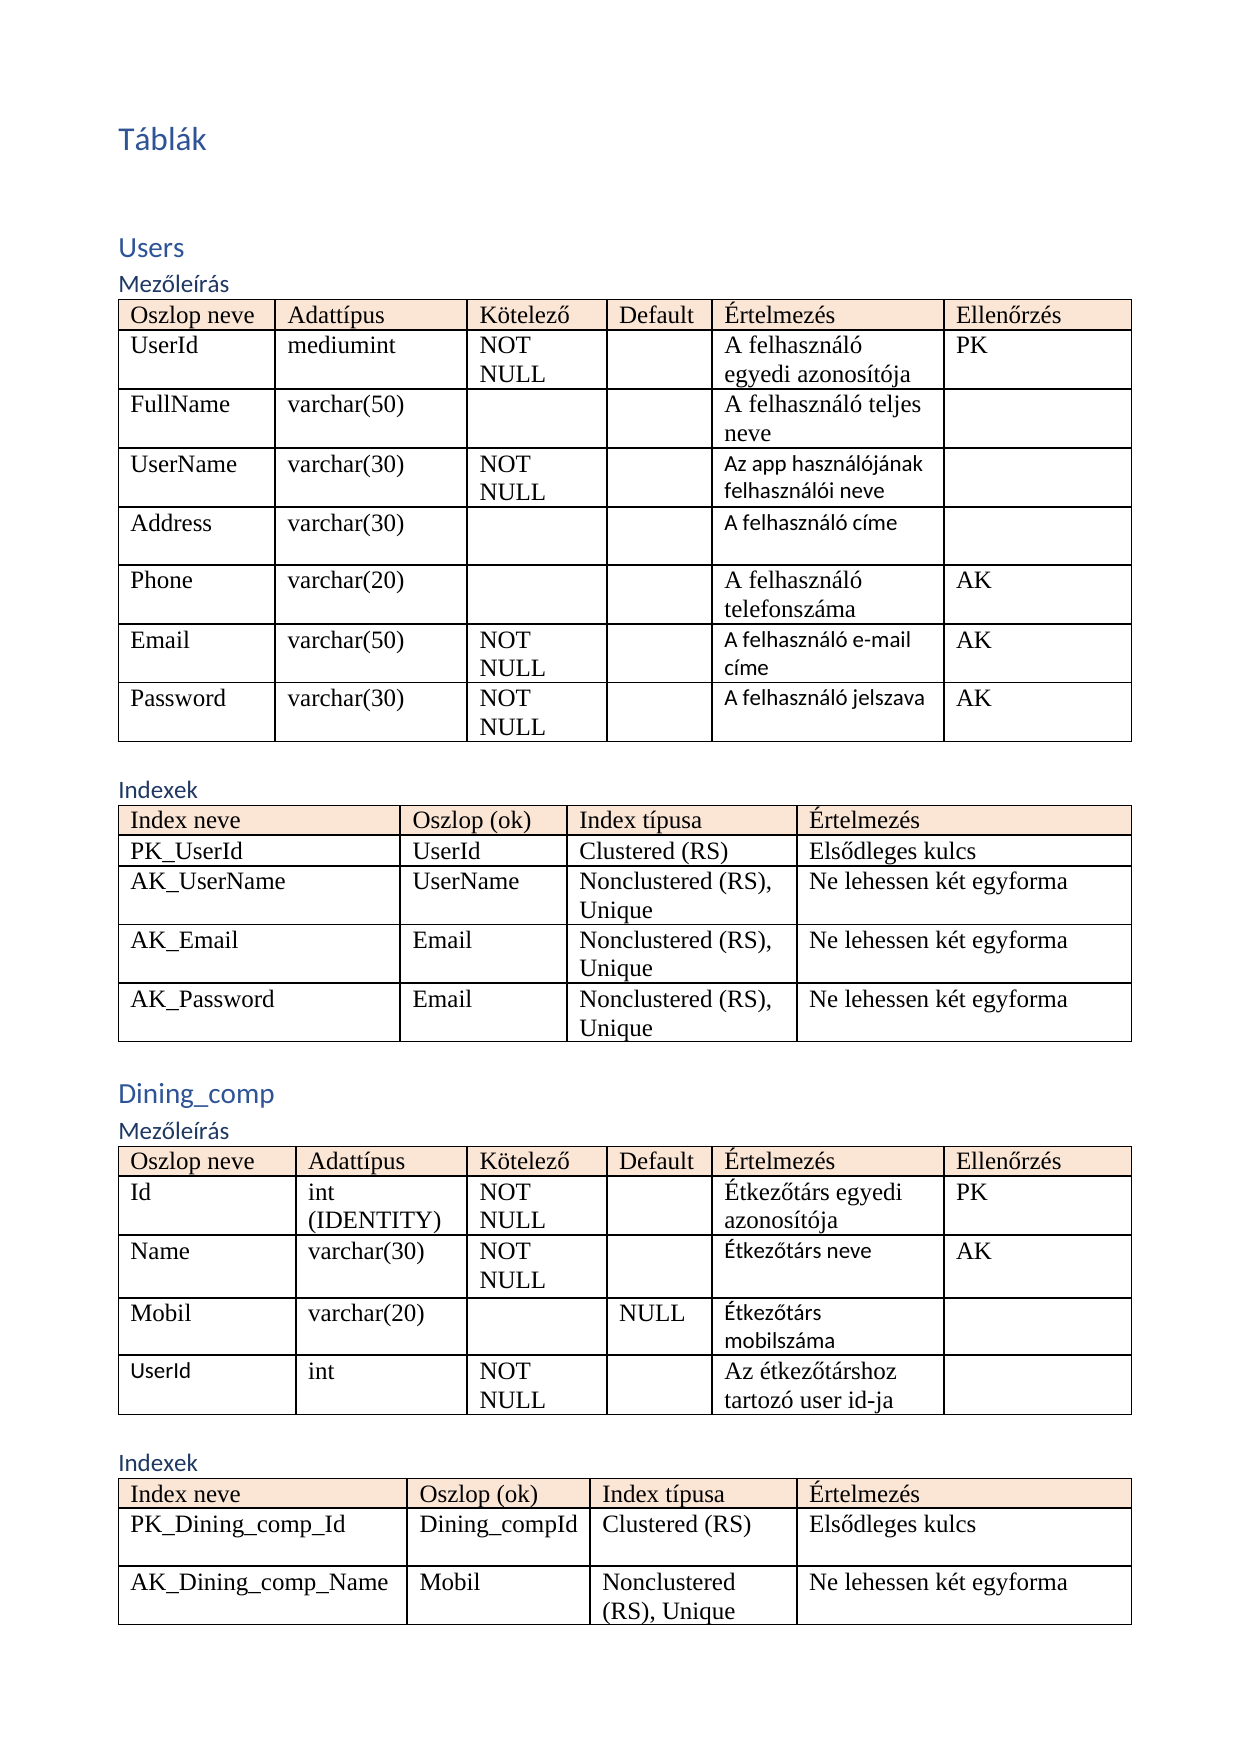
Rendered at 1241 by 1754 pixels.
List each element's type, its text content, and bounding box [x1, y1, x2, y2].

table_cell varchar(20) [297, 1299, 466, 1354]
table_cell AK [945, 566, 1131, 623]
table_header Kötelező [468, 1147, 606, 1175]
table_cell A felhasználó teljes neve [713, 390, 943, 447]
table_header Értelmezés [713, 1147, 943, 1175]
table_cell Elsődleges kulcs [798, 1509, 1131, 1565]
table_cell Password [119, 683, 274, 741]
table_header Index neve [119, 1479, 406, 1507]
table_cell A felhasználó jelszava [713, 683, 943, 741]
table_header Oszlop neve [119, 1147, 295, 1175]
table_cell Nonclustered (RS), Unique [568, 925, 796, 982]
table_cell PK_UserId [119, 836, 399, 865]
table_cell UserId [401, 836, 566, 865]
table_header Értelmezés [713, 300, 943, 329]
table_cell [945, 449, 1131, 506]
table_cell Mobil [119, 1299, 295, 1354]
table_cell varchar(30) [276, 683, 466, 741]
table_cell Nonclustered (RS), Unique [568, 867, 796, 924]
table_cell Phone [119, 566, 274, 623]
table_header Oszlop (ok) [401, 806, 566, 834]
table_cell A felhasználó címe [713, 508, 943, 564]
table_header Oszlop neve [119, 300, 274, 329]
table_cell NOT NULL [468, 625, 606, 682]
table_cell varchar(30) [276, 508, 466, 564]
table_cell PK [945, 1177, 1131, 1234]
table_cell Email [401, 925, 566, 982]
table_cell int (IDENTITY) [297, 1177, 466, 1234]
table_cell mediumint [276, 331, 466, 388]
table_cell UserId [119, 331, 274, 388]
table_cell Ne lehessen két egyforma [798, 984, 1131, 1041]
table_cell Nonclustered (RS), Unique [568, 984, 796, 1041]
table_cell AK_Password [119, 984, 399, 1041]
table_cell NOT NULL [468, 331, 606, 388]
table_cell NOT NULL [468, 449, 606, 506]
table_cell UserId [119, 1356, 295, 1414]
table_cell [608, 625, 711, 682]
table_header Értelmezés [798, 806, 1131, 834]
table_cell [945, 1356, 1131, 1414]
table_cell Étkezőtárs mobilszáma [713, 1299, 943, 1354]
table_cell AK_Dining_comp_Name [119, 1567, 406, 1624]
table_cell A felhasználó e-mail címe [713, 625, 943, 682]
table_cell UserName [119, 449, 274, 506]
table_cell [608, 390, 711, 447]
table_cell Az étkezőtárshoz tartozó user id-ja [713, 1356, 943, 1414]
table_header Index típusa [568, 806, 796, 834]
table_cell UserName [401, 867, 566, 924]
table_cell NOT NULL [468, 1177, 606, 1234]
text Indexek [118, 774, 1122, 805]
table_cell A felhasználó egyedi azonosítója [713, 331, 943, 388]
text Mezőleírás [118, 268, 1122, 299]
table_cell Email [119, 625, 274, 682]
table_header Értelmezés [798, 1479, 1131, 1507]
table_cell Az app használójának felhasználói neve [713, 449, 943, 506]
table_cell Étkezőtárs egyedi azonosítója [713, 1177, 943, 1234]
table_cell NOT NULL [468, 1236, 606, 1297]
table_cell Address [119, 508, 274, 564]
table_cell FullName [119, 390, 274, 447]
table_cell [468, 508, 606, 564]
table_cell A felhasználó telefonszáma [713, 566, 943, 623]
table_cell [608, 449, 711, 506]
table_cell [608, 1236, 711, 1297]
table_cell Clustered (RS) [568, 836, 796, 865]
text Dining_comp [118, 1075, 1122, 1111]
table_cell [468, 566, 606, 623]
table_header Adattípus [297, 1147, 466, 1175]
text Indexek [118, 1447, 1122, 1478]
table_header Default [608, 300, 711, 329]
table_cell NOT NULL [468, 1356, 606, 1414]
table_cell Ne lehessen két egyforma [798, 1567, 1131, 1624]
table_header Ellenőrzés [945, 300, 1131, 329]
table_cell int [297, 1356, 466, 1414]
table_cell Dining_compId [408, 1509, 589, 1565]
table_cell [468, 390, 606, 447]
table_cell Ne lehessen két egyforma [798, 867, 1131, 924]
table_cell varchar(30) [276, 449, 466, 506]
table_cell Ne lehessen két egyforma [798, 925, 1131, 982]
table_cell varchar(50) [276, 390, 466, 447]
table_header Default [608, 1147, 711, 1175]
table_header Index neve [119, 806, 399, 834]
table_cell [608, 683, 711, 741]
table_cell AK [945, 683, 1131, 741]
table_cell [608, 566, 711, 623]
table_cell [608, 331, 711, 388]
table_cell [945, 1299, 1131, 1354]
table_cell AK_Email [119, 925, 399, 982]
table_cell [468, 1299, 606, 1354]
table_cell AK [945, 1236, 1131, 1297]
table_header Index típusa [591, 1479, 796, 1507]
table_cell AK_UserName [119, 867, 399, 924]
table_cell Mobil [408, 1567, 589, 1624]
text Táblák [118, 118, 1122, 159]
table_header Adattípus [276, 300, 466, 329]
table_cell Name [119, 1236, 295, 1297]
table_cell Clustered (RS) [591, 1509, 796, 1565]
table_cell [945, 508, 1131, 564]
text Mezőleírás [118, 1115, 1122, 1146]
table_cell varchar(50) [276, 625, 466, 682]
table_header Oszlop (ok) [408, 1479, 589, 1507]
table_cell Id [119, 1177, 295, 1234]
table_cell NULL [608, 1299, 711, 1354]
table_cell AK [945, 625, 1131, 682]
table_cell Email [401, 984, 566, 1041]
table_cell [608, 1177, 711, 1234]
table_header Kötelező [468, 300, 606, 329]
text Users [118, 229, 1122, 264]
table_cell varchar(30) [297, 1236, 466, 1297]
table_cell varchar(20) [276, 566, 466, 623]
table_cell [608, 1356, 711, 1414]
table_cell Elsődleges kulcs [798, 836, 1131, 865]
table_cell PK_Dining_comp_Id [119, 1509, 406, 1565]
table_cell [608, 508, 711, 564]
table_cell NOT NULL [468, 683, 606, 741]
table_cell PK [945, 331, 1131, 388]
table_cell [945, 390, 1131, 447]
table_cell Nonclustered (RS), Unique [591, 1567, 796, 1624]
table_cell Étkezőtárs neve [713, 1236, 943, 1297]
table_header Ellenőrzés [945, 1147, 1131, 1175]
